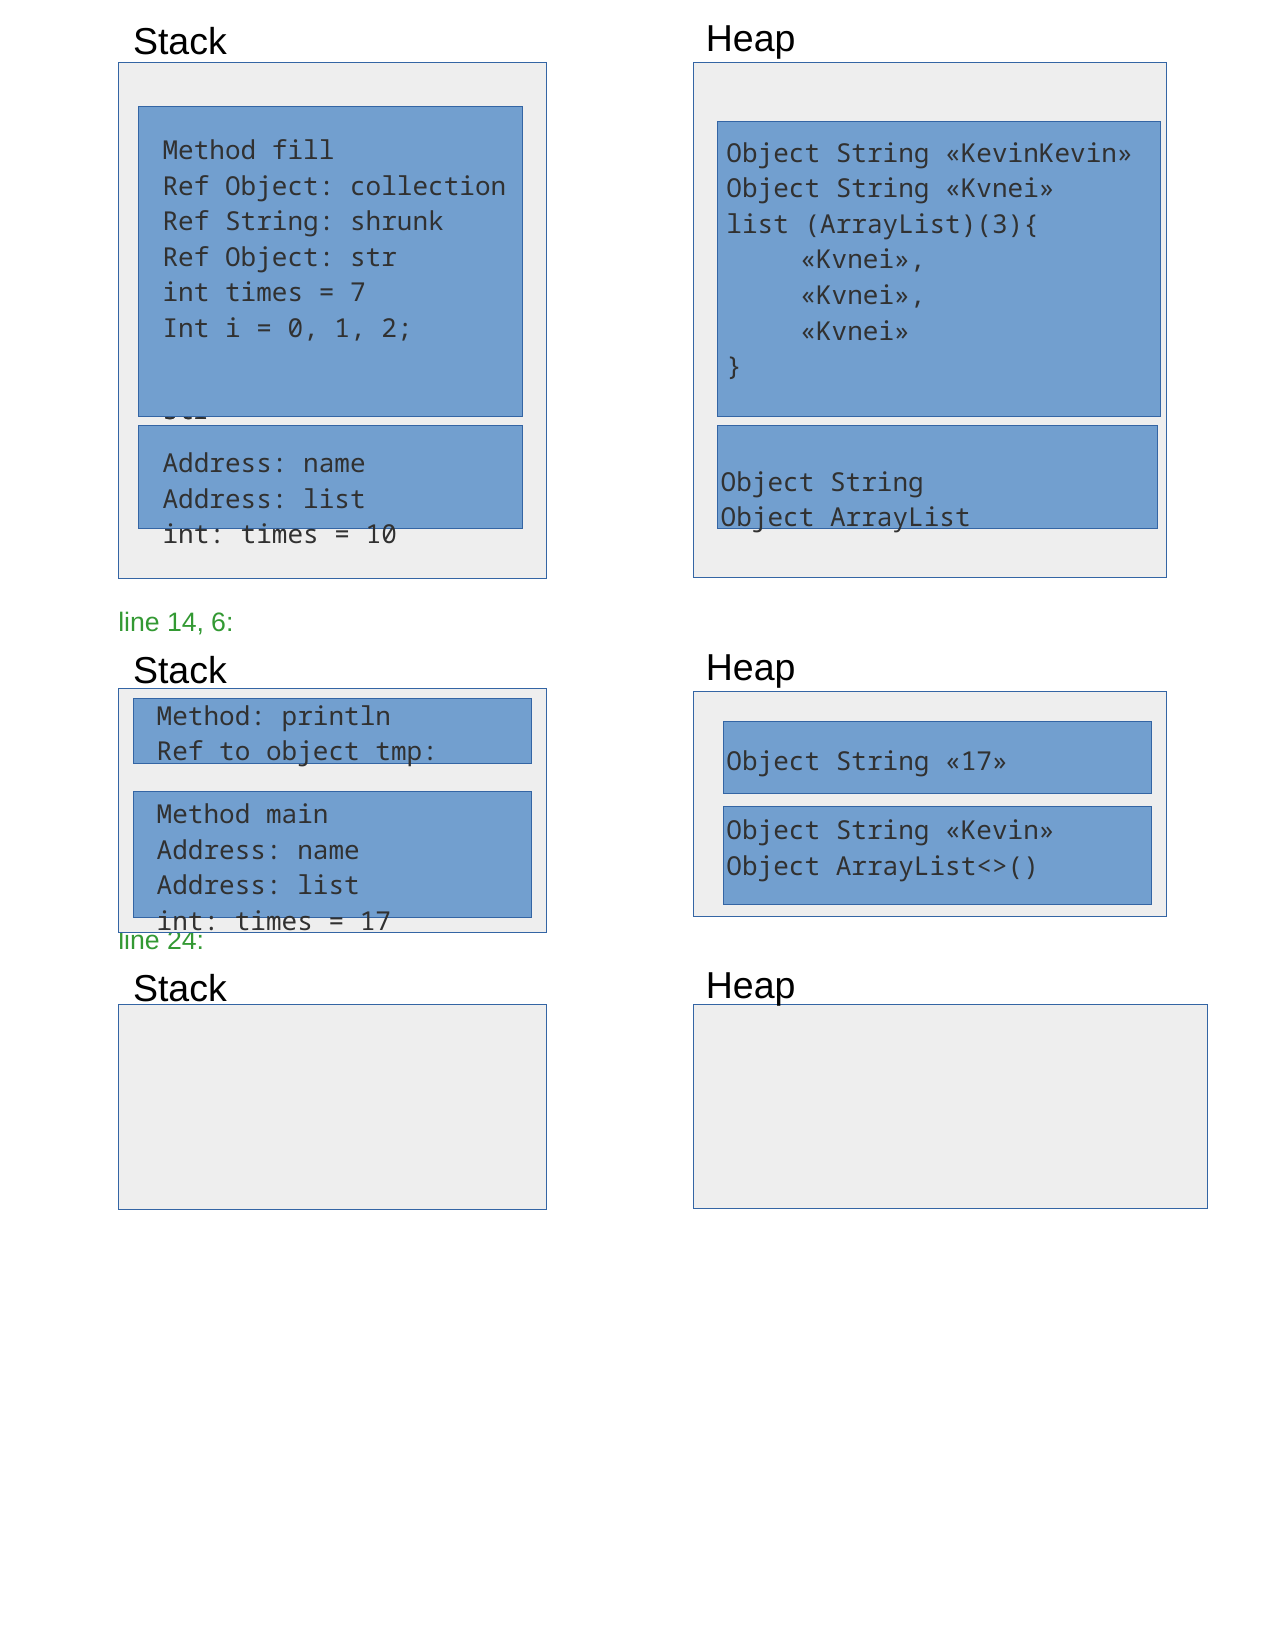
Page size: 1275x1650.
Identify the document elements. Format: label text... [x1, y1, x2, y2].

text line 14, 6: [118, 607, 1157, 637]
text line 24: [118, 925, 1157, 955]
